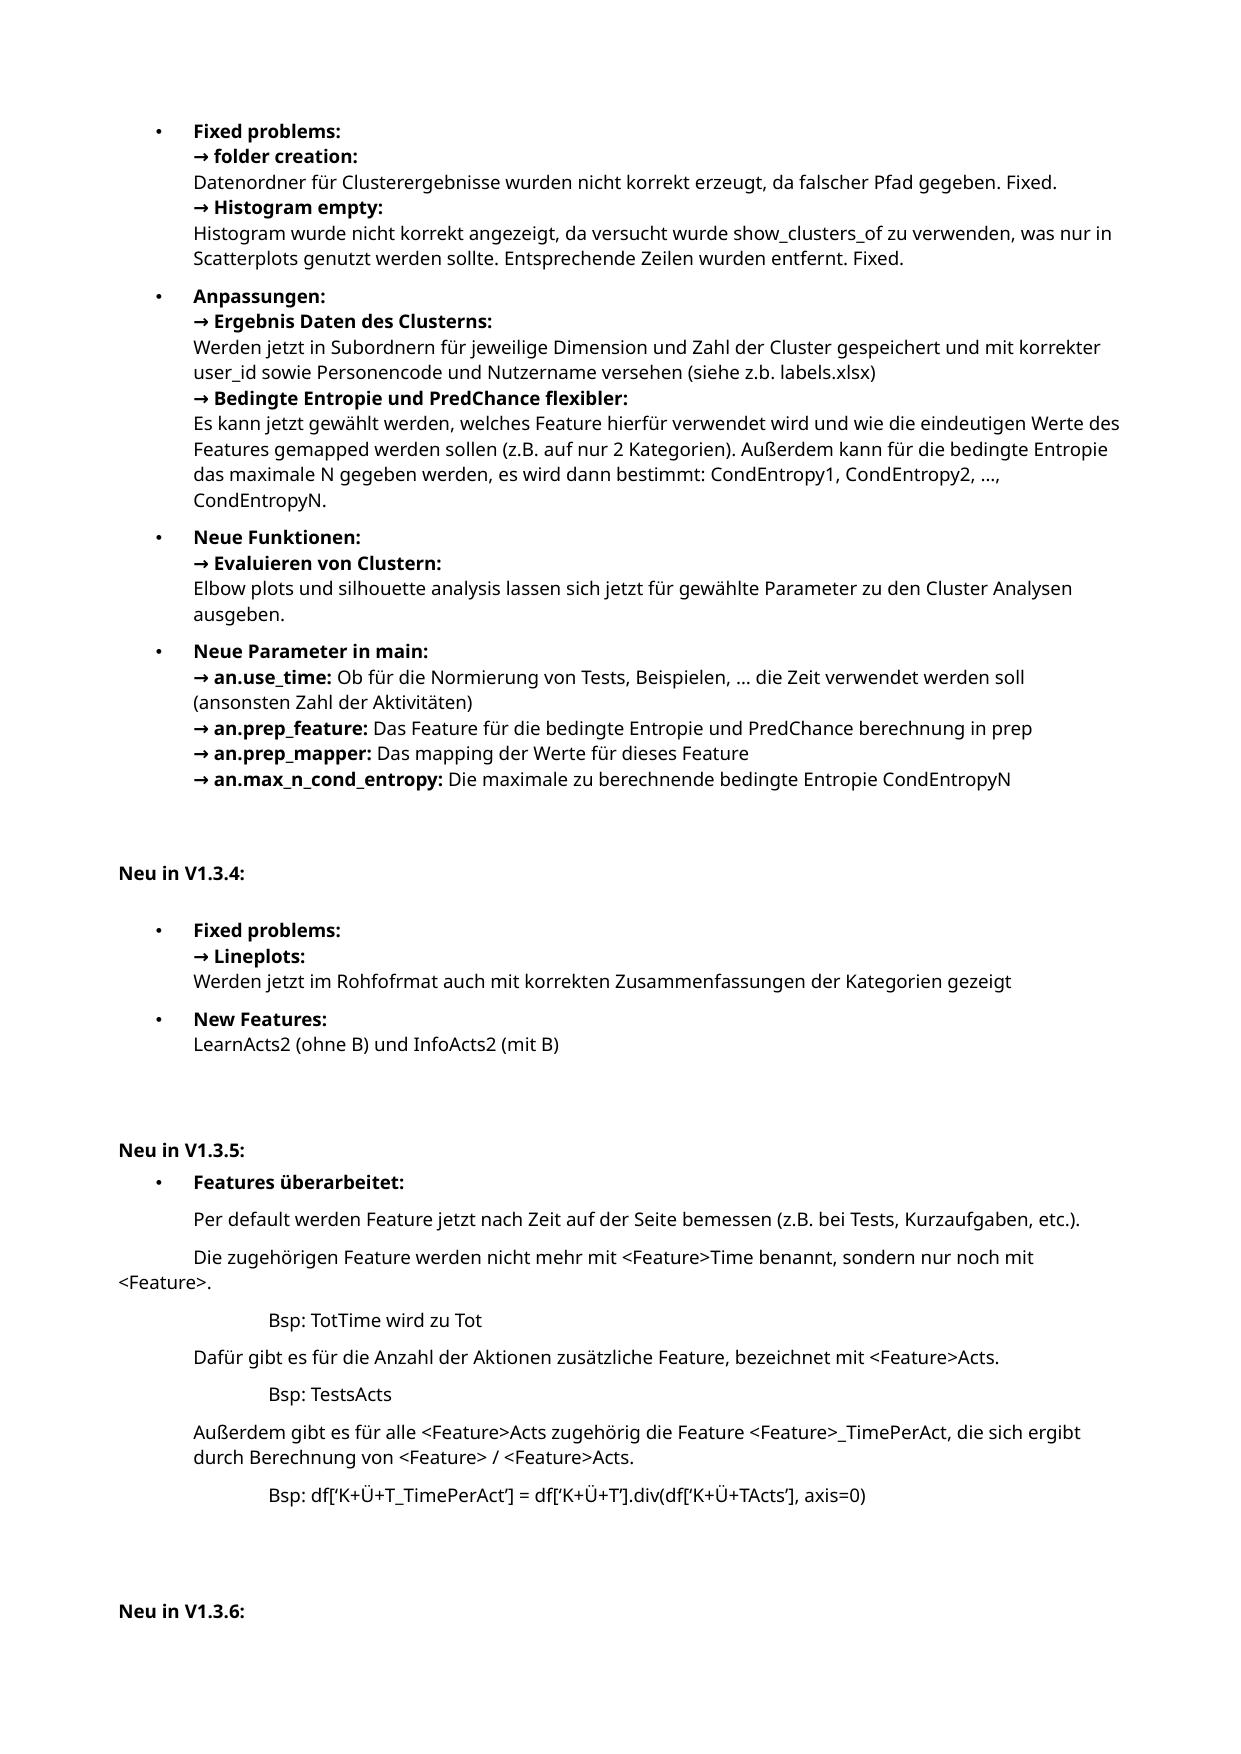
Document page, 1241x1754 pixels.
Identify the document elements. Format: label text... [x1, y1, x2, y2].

list Anpassungen: → Ergebnis Daten des Clusterns: Werden jetzt in Subordnern für jeweilige Dimension und Zahl der Cluster gespeichert und mit korrekter user_id sowie Personencode und Nutzername versehen (siehe z.b. labels.xlsx) → Bedingte Entropie und PredChance flexibler: Es kann jetzt gewählt werden, welches Feature hierfür verwendet wird und wie die eindeutigen Werte des Features gemapped werden sollen (z.B. auf nur 2 Kategorien). Außerdem kann für die bedingte Entropie das maximale N gegeben werden, es wird dann bestimmt: CondEntropy1, CondEntropy2, …, CondEntropyN. [156, 283, 1122, 513]
list Fixed problems: → folder creation: Datenordner für Clusterergebnisse wurden nicht korrekt erzeugt, da falscher Pfad gegeben. Fixed. → Histogram empty: Histogram wurde nicht korrekt angezeigt, da versucht wurde show_clusters_of zu verwenden, was nur in Scatterplots genutzt werden sollte. Entsprechende Zeilen wurden entfernt. Fixed. [156, 118, 1122, 271]
text Die zugehörigen Feature werden nicht mehr mit <Feature>Time benannt, sondern nur noch mit <Feature>. [118, 1244, 1122, 1295]
list Neue Parameter in main: → an.use_time: Ob für die Normierung von Tests, Beispielen, … die Zeit verwendet werden soll (ansonsten Zahl der Aktivitäten) → an.prep_feature: Das Feature für die bedingte Entropie und PredChance berechnung in prep → an.prep_mapper: Das mapping der Werte für dieses Feature → an.max_n_cond_entropy: Die maximale zu berechnende bedingte Entropie CondEntropyN [156, 639, 1122, 792]
text Bsp: df[‘K+Ü+T_TimePerAct’] = df[‘K+Ü+T’].div(df[‘K+Ü+TActs’], axis=0) [118, 1482, 1122, 1508]
text Außerdem gibt es für alle <Feature>Acts zugehörig die Feature <Feature>_TimePerAct, die sich ergibt durch Berechnung von <Feature> / <Feature>Acts. [118, 1419, 1122, 1470]
text Bsp: TotTime wird zu Tot [118, 1307, 1122, 1332]
list Fixed problems: → Lineplots: Werden jetzt im Rohfofrmat auch mit korrekten Zusammenfassungen der Kategorien gezeigt [156, 918, 1122, 994]
text Per default werden Feature jetzt nach Zeit auf der Seite bemessen (z.B. bei Tests, Kurzaufgaben, etc.). [118, 1207, 1122, 1232]
text Dafür gibt es für die Anzahl der Aktionen zusätzliche Feature, bezeichnet mit <Feature>Acts. [118, 1344, 1122, 1370]
text Bsp: TestsActs [118, 1382, 1122, 1407]
text Neu in V1.3.5: [118, 1138, 1122, 1163]
list New Features: LearnActs2 (ohne B) und InfoActs2 (mit B) [156, 1006, 1122, 1057]
text Neu in V1.3.4: [118, 861, 1122, 886]
text Neu in V1.3.6: [118, 1598, 1122, 1624]
list Features überarbeitet: [156, 1169, 1122, 1195]
list Neue Funktionen: → Evaluieren von Clustern: Elbow plots und silhouette analysis lassen sich jetzt für gewählte Parameter zu den Cluster Analysen ausgeben. [156, 525, 1122, 627]
